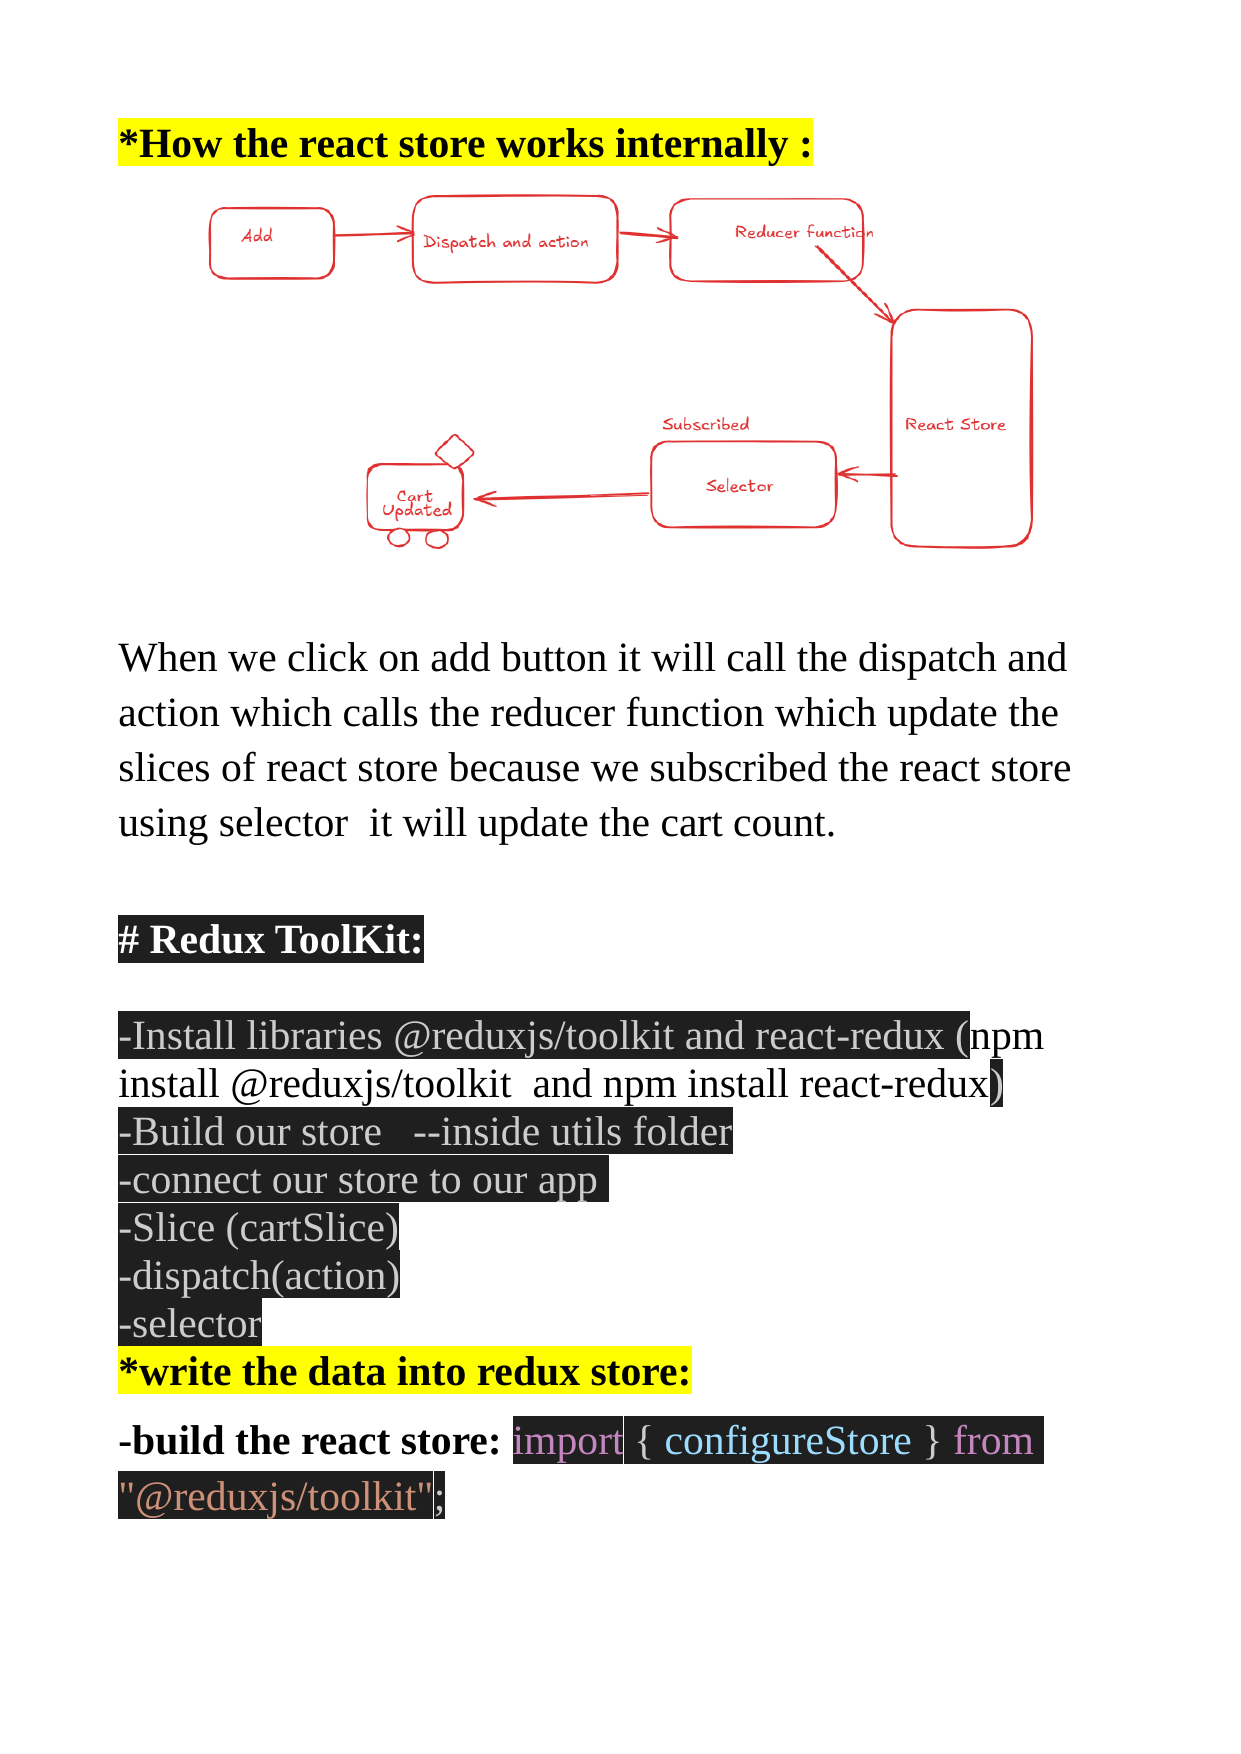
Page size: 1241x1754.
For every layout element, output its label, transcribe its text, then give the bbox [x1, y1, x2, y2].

picture [201, 187, 1039, 556]
text # Redux ToolKit: [118, 915, 1122, 963]
text When we click on add button it will call the dispatch and action which calls the reducer function which update the slices of react store because we subscribed the react store using selector it will update the cart count. [118, 632, 1122, 845]
text -Install libraries @reduxjs/toolkit and react-redux (npm install @reduxjs/toolkit and npm install react-redux) [118, 1011, 1122, 1107]
text -dispatch(action) [118, 1250, 1122, 1298]
text -Build our store --inside utils folder [118, 1107, 1122, 1154]
text -build the react store: import { configureStore } from "@reduxjs/toolkit"; [118, 1416, 1122, 1519]
text -connect our store to our app [118, 1154, 1122, 1202]
text -selector [118, 1298, 1122, 1346]
text -Slice (cartSlice) [118, 1202, 1122, 1250]
text *How the react store works internally : [118, 118, 1122, 166]
text *write the data into redux store: [118, 1346, 1122, 1394]
